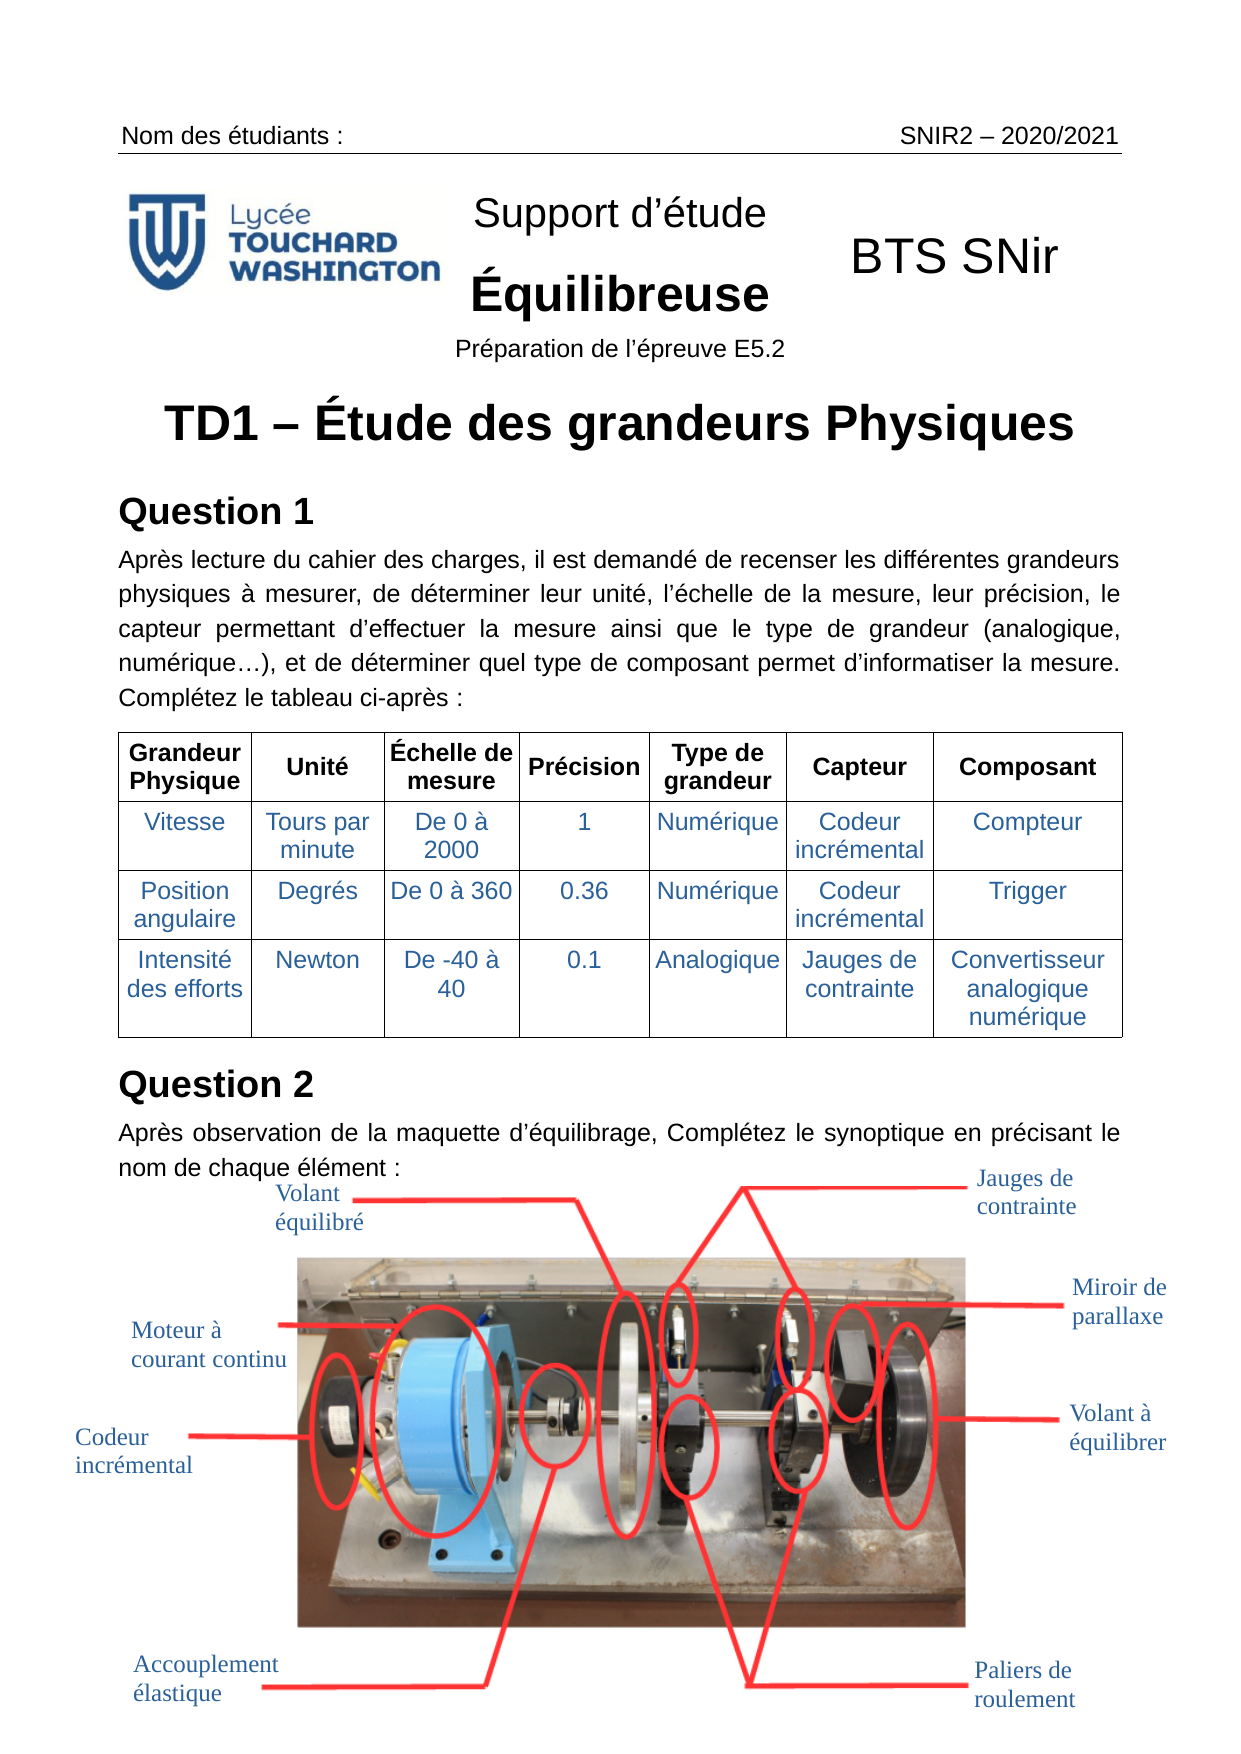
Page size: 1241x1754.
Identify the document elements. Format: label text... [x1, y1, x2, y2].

table_header [118, 182, 453, 328]
table_cell 0.1 [520, 940, 649, 1037]
table_header BTS SNir [788, 182, 1122, 328]
table_header Échelle de mesure [385, 733, 519, 801]
table_header Grandeur Physique [119, 733, 251, 801]
subtitle Question 2 [118, 1062, 1122, 1106]
table_cell Compteur [934, 802, 1122, 870]
table_cell Intensité des efforts [119, 940, 251, 1037]
table_header Type de grandeur [650, 733, 786, 801]
table_cell De 0 à 2000 [385, 802, 519, 870]
table_header Précision [520, 733, 649, 801]
table_header Support d’étude Équilibreuse [453, 182, 787, 328]
table_cell De -40 à 40 [385, 940, 519, 1037]
table_cell Codeur incrémental [787, 871, 933, 939]
table_cell Convertisseur analogique numérique [934, 940, 1122, 1037]
table_cell 0.36 [520, 871, 649, 939]
table_cell 1 [520, 802, 649, 870]
picture [123, 188, 447, 294]
table_cell Newton [252, 940, 384, 1037]
subtitle Question 1 [118, 489, 1122, 532]
table_cell Analogique [650, 940, 786, 1037]
text Après observation de la maquette d’équilibrage, Complétez le synoptique en précisant le nom de chaque élément : [118, 1118, 1122, 1181]
table_cell De 0 à 360 [385, 871, 519, 939]
picture [112, 1186, 1117, 1696]
table_header Composant [934, 733, 1122, 801]
table_cell Position angulaire [119, 871, 251, 939]
table_header Capteur [787, 733, 933, 801]
table_cell Numérique [650, 871, 786, 939]
table_header Unité [252, 733, 384, 801]
table_cell Degrés [252, 871, 384, 939]
table_cell Vitesse [119, 802, 251, 870]
table_cell Trigger [934, 871, 1122, 939]
title TD1 – Étude des grandeurs Physiques [118, 394, 1122, 451]
table_cell Numérique [650, 802, 786, 870]
table_cell Jauges de contrainte [787, 940, 933, 1037]
table_cell Tours par minute [252, 802, 384, 870]
text Après lecture du cahier des charges, il est demandé de recenser les différentes grandeurs physiques à mesurer, de déterminer leur unité, l’échelle de la mesure, leur précision, le capteur permettant d’effectuer la mesure ainsi que le type de grandeur (analogique, numérique…), et de déterminer quel type de composant permet d’informatiser la mesure. Complétez le tableau ci-après : [118, 545, 1122, 711]
table_cell Codeur incrémental [787, 802, 933, 870]
table_cell Préparation de l’épreuve E5.2 [118, 329, 1122, 369]
